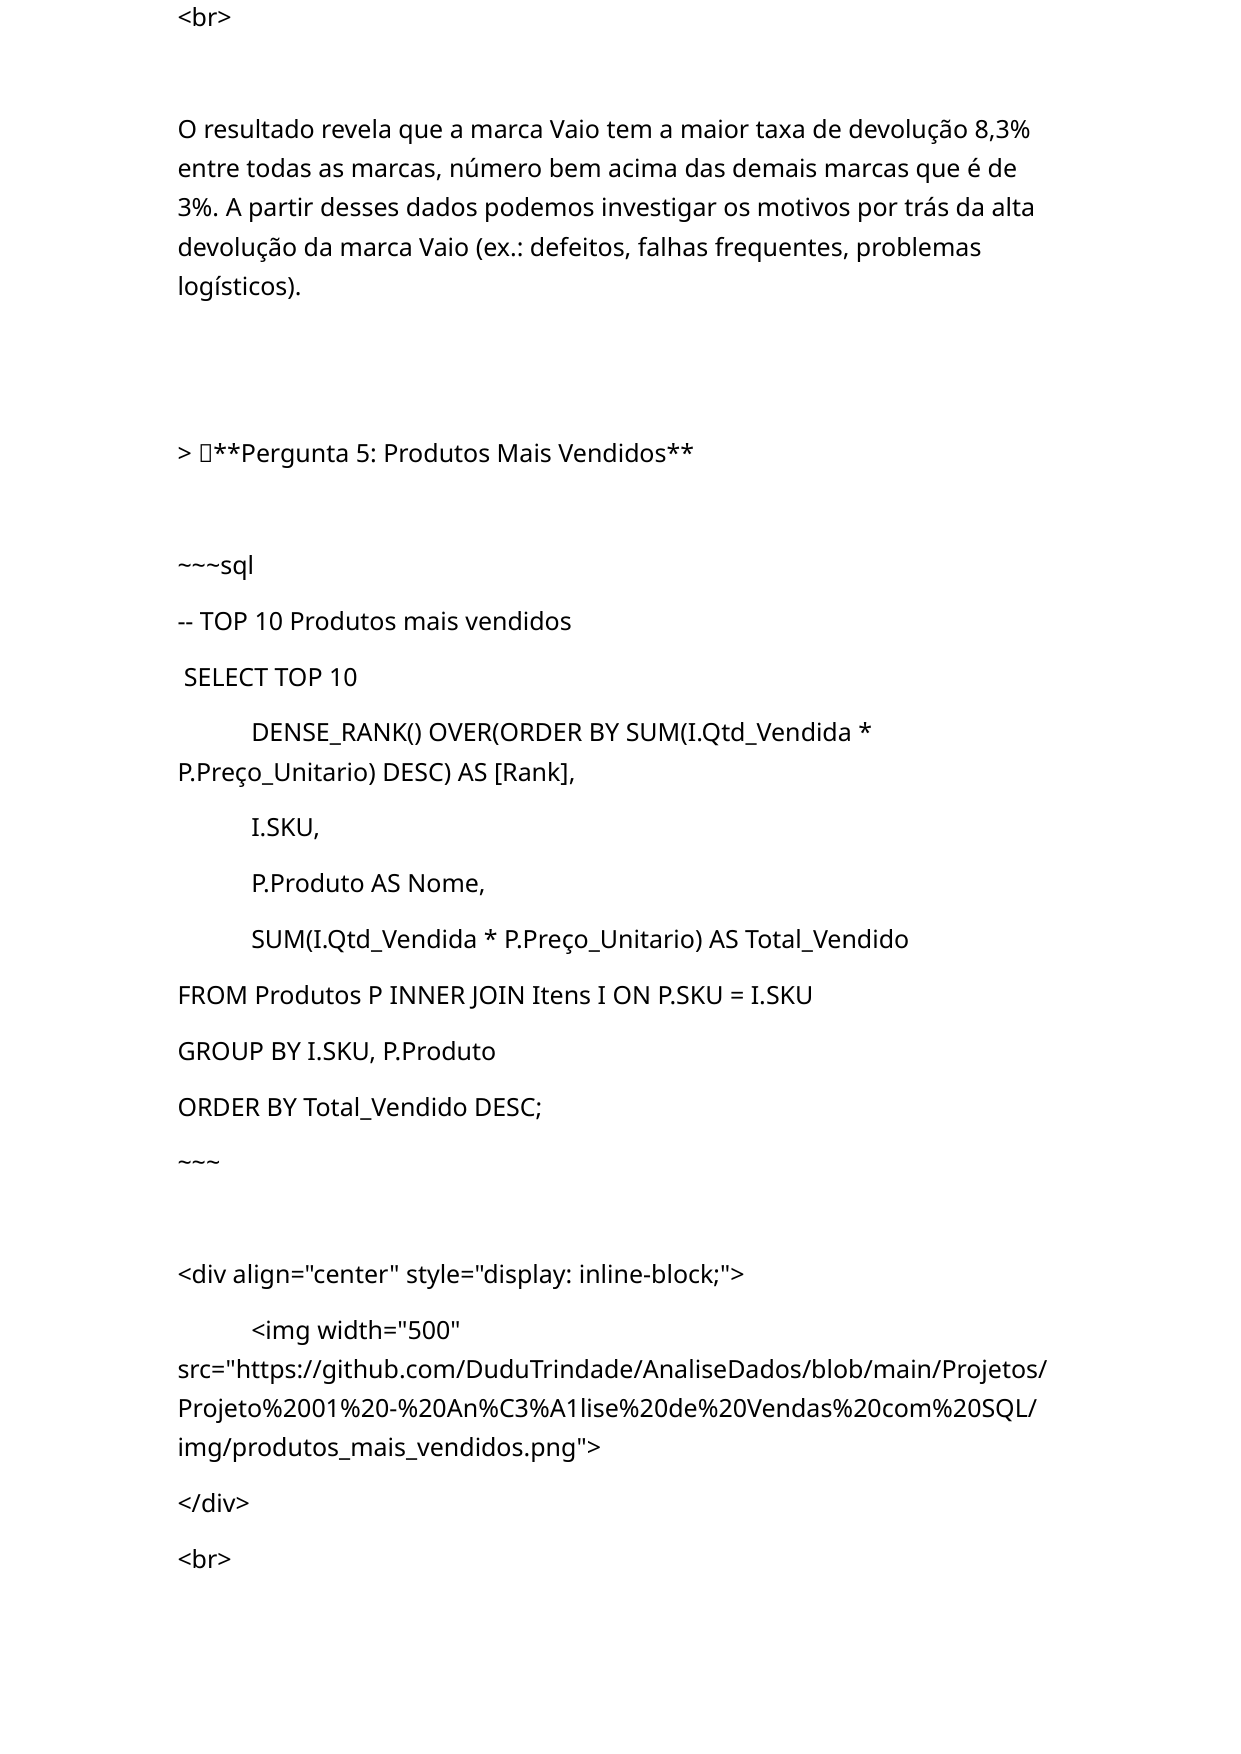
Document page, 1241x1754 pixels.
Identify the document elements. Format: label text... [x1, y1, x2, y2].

text <img width="500" src="https://github.com/DuduTrindade/AnaliseDados/blob/main/Projetos/Projeto%2001%20-%20An%C3%A1lise%20de%20Vendas%20com%20SQL/img/produtos_mais_vendidos.png"> [177, 1312, 1063, 1464]
text ORDER BY Total_Vendido DESC; [177, 1089, 1063, 1123]
text O resultado revela que a marca Vaio tem a maior taxa de devolução 8,3% entre todas as marcas, número bem acima das demais marcas que é de 3%. A partir desses dados podemos investigar os motivos por trás da alta devolução da marca Vaio (ex.: defeitos, falhas frequentes, problemas logísticos). [177, 112, 1063, 302]
text <br> [177, 1542, 1063, 1576]
text GROUP BY I.SKU, P.Produto [177, 1033, 1063, 1067]
text <br> [177, 0, 1063, 34]
text > 📝**Pergunta 5: Produtos Mais Vendidos** [177, 436, 1063, 470]
text P.Produto AS Nome, [177, 866, 1063, 900]
text -- TOP 10 Produtos mais vendidos [177, 603, 1063, 637]
text ~~~sql [177, 547, 1063, 582]
text ~~~ [177, 1145, 1063, 1179]
text I.SKU, [177, 810, 1063, 844]
text </div> [177, 1486, 1063, 1520]
text <div align="center" style="display: inline-block;"> [177, 1257, 1063, 1291]
text DENSE_RANK() OVER(ORDER BY SUM(I.Qtd_Vendida * P.Preço_Unitario) DESC) AS [Rank], [177, 715, 1063, 788]
text SUM(I.Qtd_Vendida * P.Preço_Unitario) AS Total_Vendido [177, 922, 1063, 956]
text SELECT TOP 10 [177, 659, 1063, 693]
text FROM Produtos P INNER JOIN Itens I ON P.SKU = I.SKU [177, 977, 1063, 1012]
